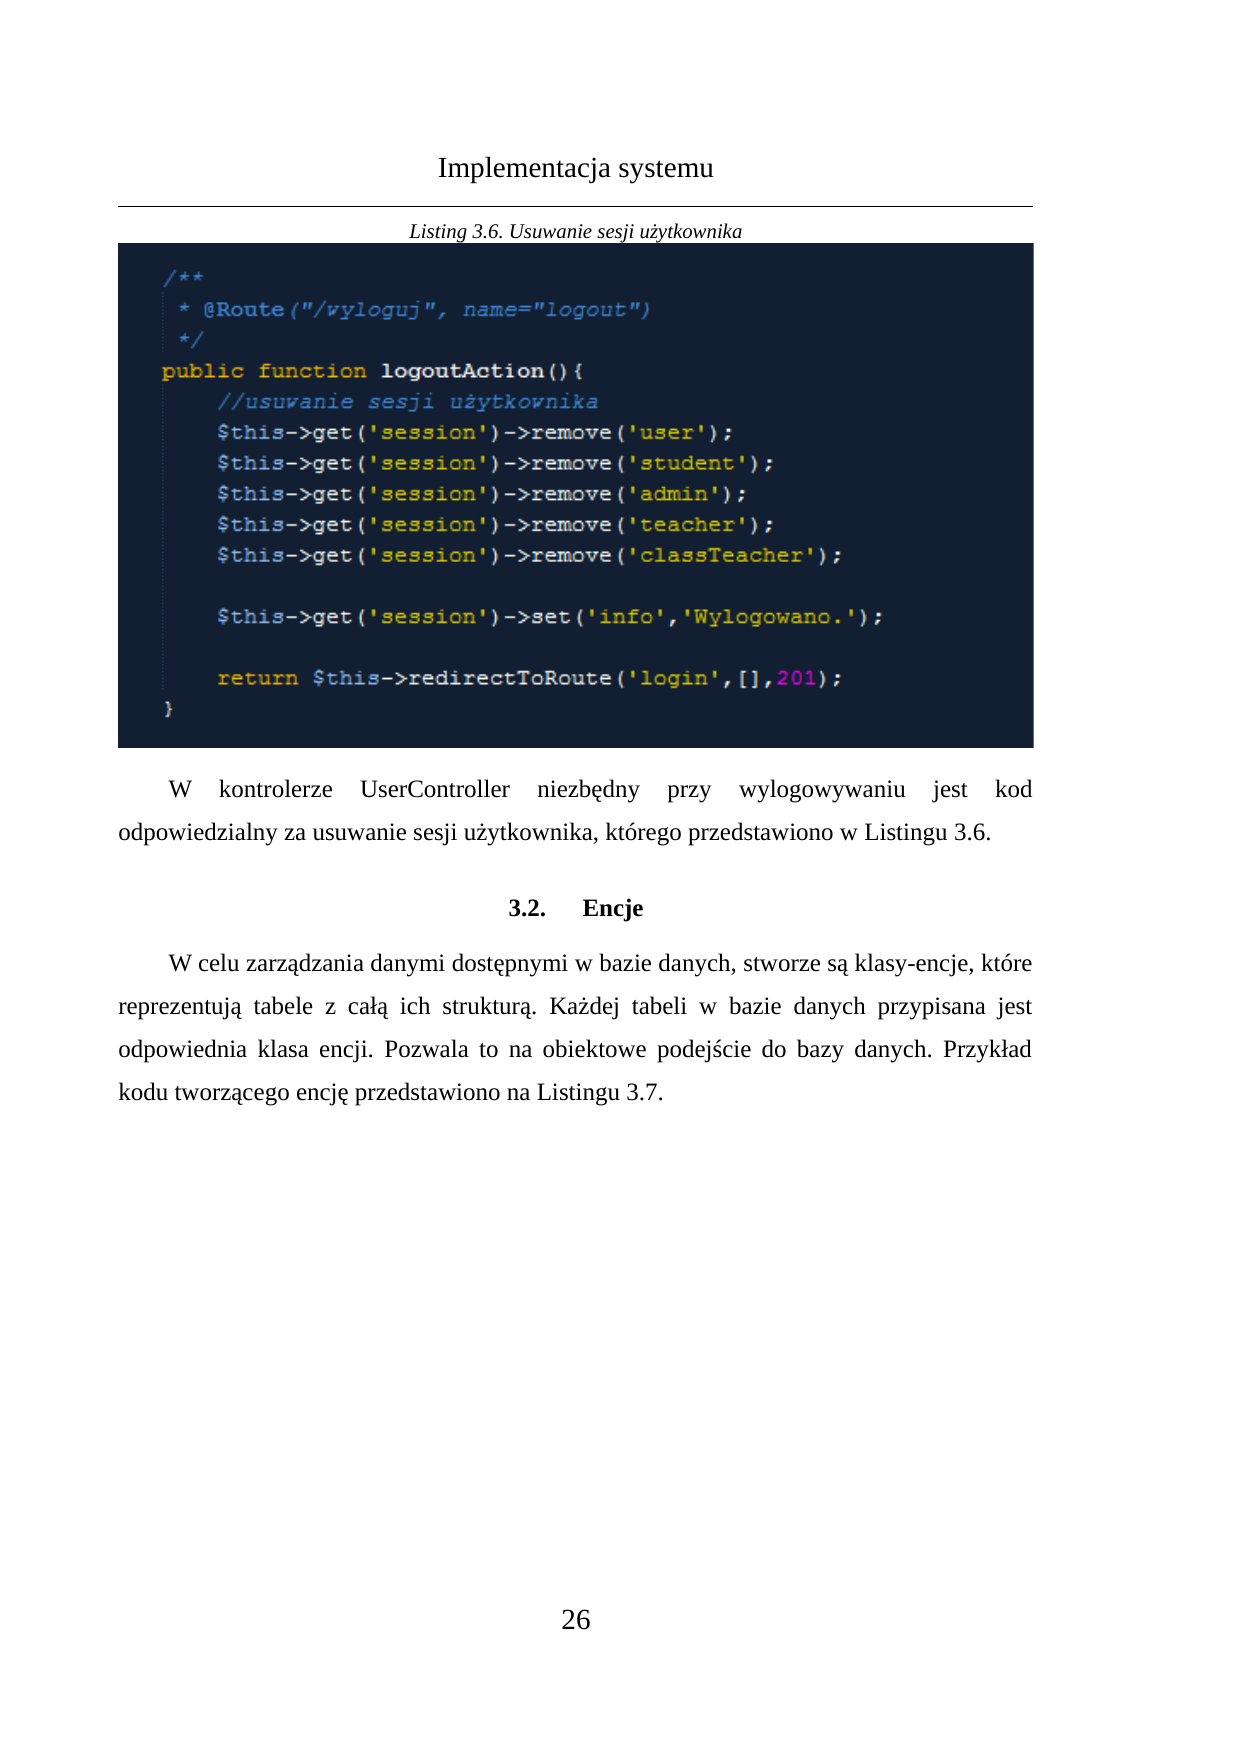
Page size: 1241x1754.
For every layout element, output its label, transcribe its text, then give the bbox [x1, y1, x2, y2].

text W kontrolerze UserController niezbędny przy wylogowywaniu jest kod odpowiedzialny za usuwanie sesji użytkownika, którego przedstawiono w Listingu 3.6. [118, 774, 1033, 846]
subtitle Encje [118, 893, 1033, 921]
text W celu zarządzania danymi dostępnymi w bazie danych, stworze są klasy-encje, które reprezentują tabele z całą ich strukturą. Każdej tabeli w bazie danych przypisana jest odpowiednia klasa encji. Pozwala to na obiektowe podejście do bazy danych. Przykład kodu tworzącego encję przedstawiono na Listingu 3.7. [118, 948, 1033, 1106]
picture [118, 243, 1034, 748]
list Listing 3.6. Usuwanie sesji użytkownika [118, 219, 1033, 243]
